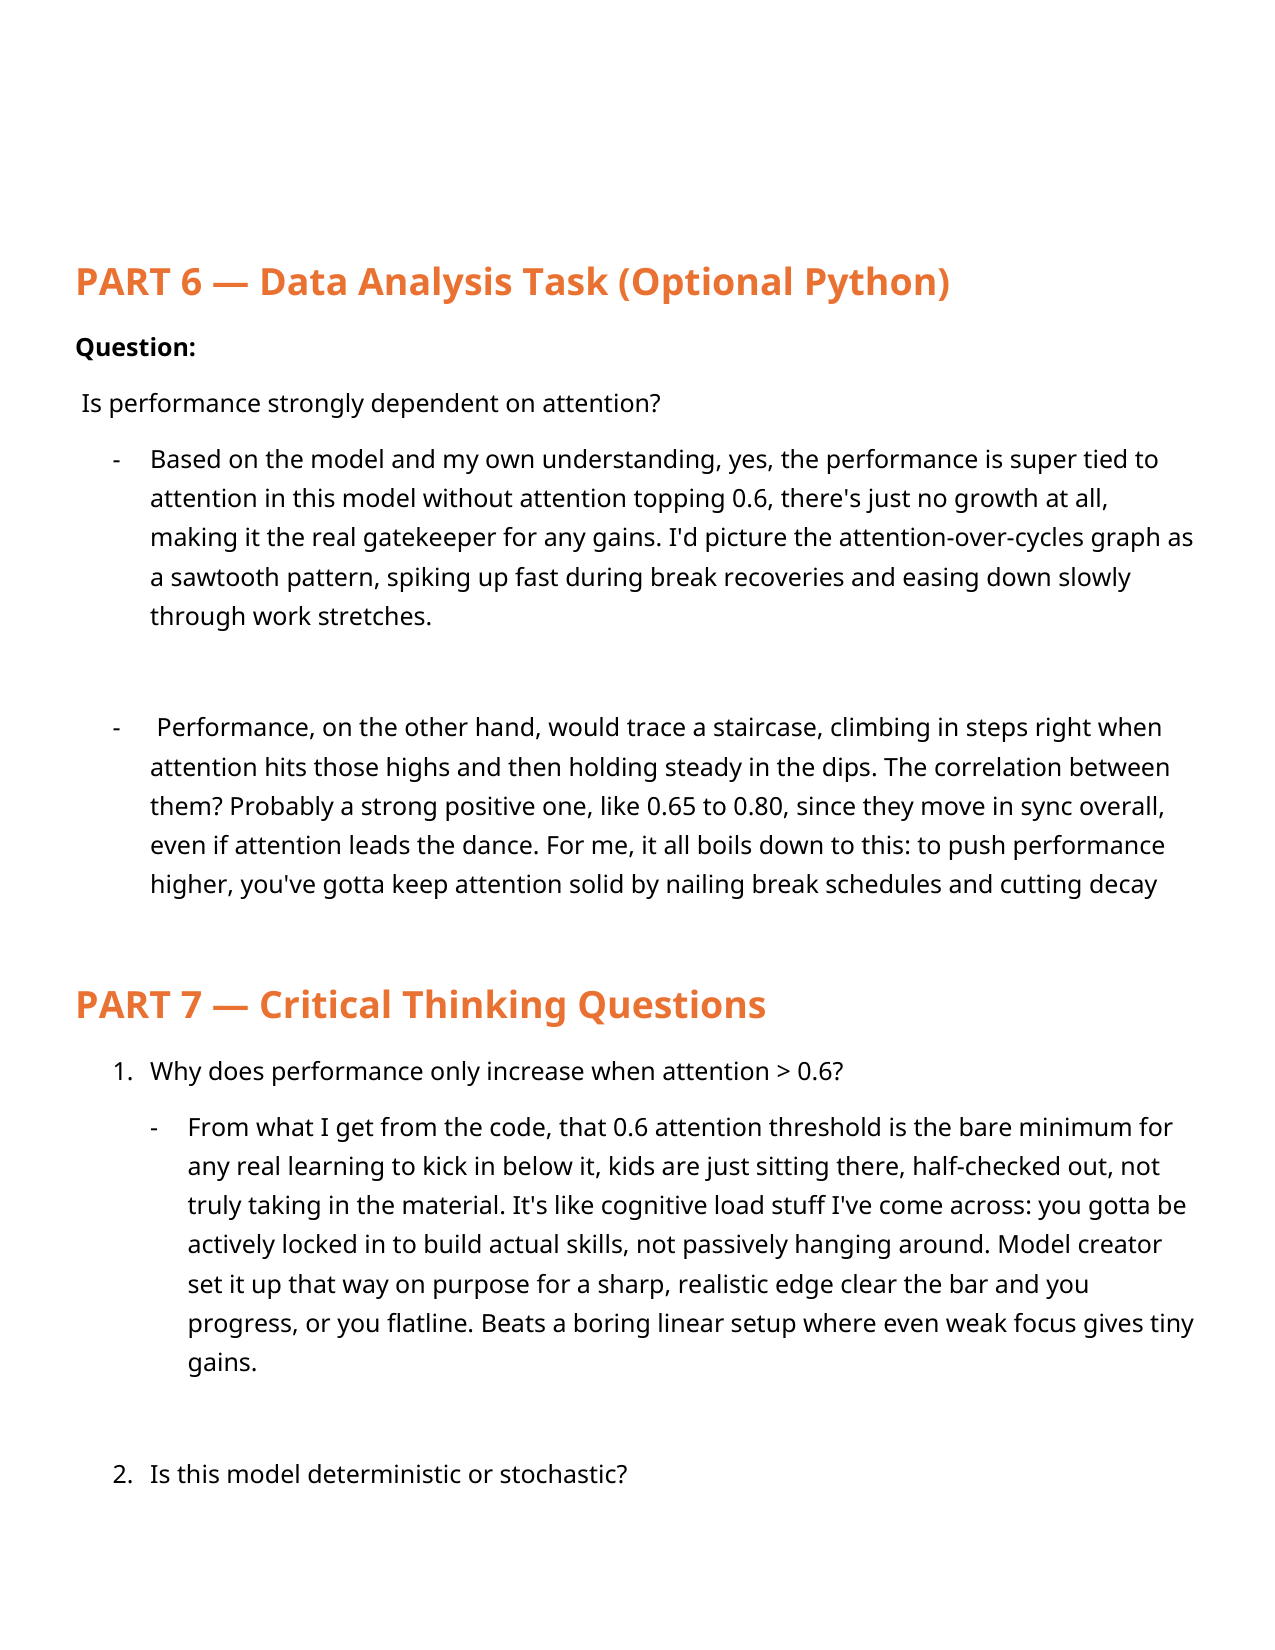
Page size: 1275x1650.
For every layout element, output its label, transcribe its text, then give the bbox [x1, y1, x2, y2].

text Is performance strongly dependent on attention? [75, 386, 1200, 420]
list Why does performance only increase when attention > 0.6? [112, 1054, 1200, 1088]
text Question: [75, 330, 1200, 364]
list Based on the model and my own understanding, yes, the performance is super tied to attention in this model without attention topping 0.6, there's just no growth at all, making it the real gatekeeper for any gains. I'd picture the attention-over-cycles graph as a sawtooth pattern, spiking up fast during break recoveries and easing down slowly through work stretches. [112, 442, 1200, 632]
list Performance, on the other hand, would trace a staircase, climbing in steps right when attention hits those highs and then holding steady in the dips. The correlation between them? Probably a strong positive one, like 0.65 to 0.80, since they move in sync overall, even if attention leads the dance. For me, it all boils down to this: to push performance higher, you've gotta keep attention solid by nailing break schedules and cutting decay [112, 710, 1200, 901]
text PART 7 — Critical Thinking Questions [75, 978, 1200, 1029]
list Is this model deterministic or stochastic? [112, 1456, 1200, 1490]
text PART 6 — Data Analysis Task (Optional Python) [75, 255, 1200, 306]
list From what I get from the code, that 0.6 attention threshold is the bare minimum for any real learning to kick in below it, kids are just sitting there, half-checked out, not truly taking in the material. It's like cognitive load stuff I've come across: you gotta be actively locked in to build actual skills, not passively hanging around. Model creator set it up that way on purpose for a sharp, realistic edge clear the bar and you progress, or you flatline. Beats a boring linear setup where even weak focus gives tiny gains. [150, 1109, 1200, 1379]
